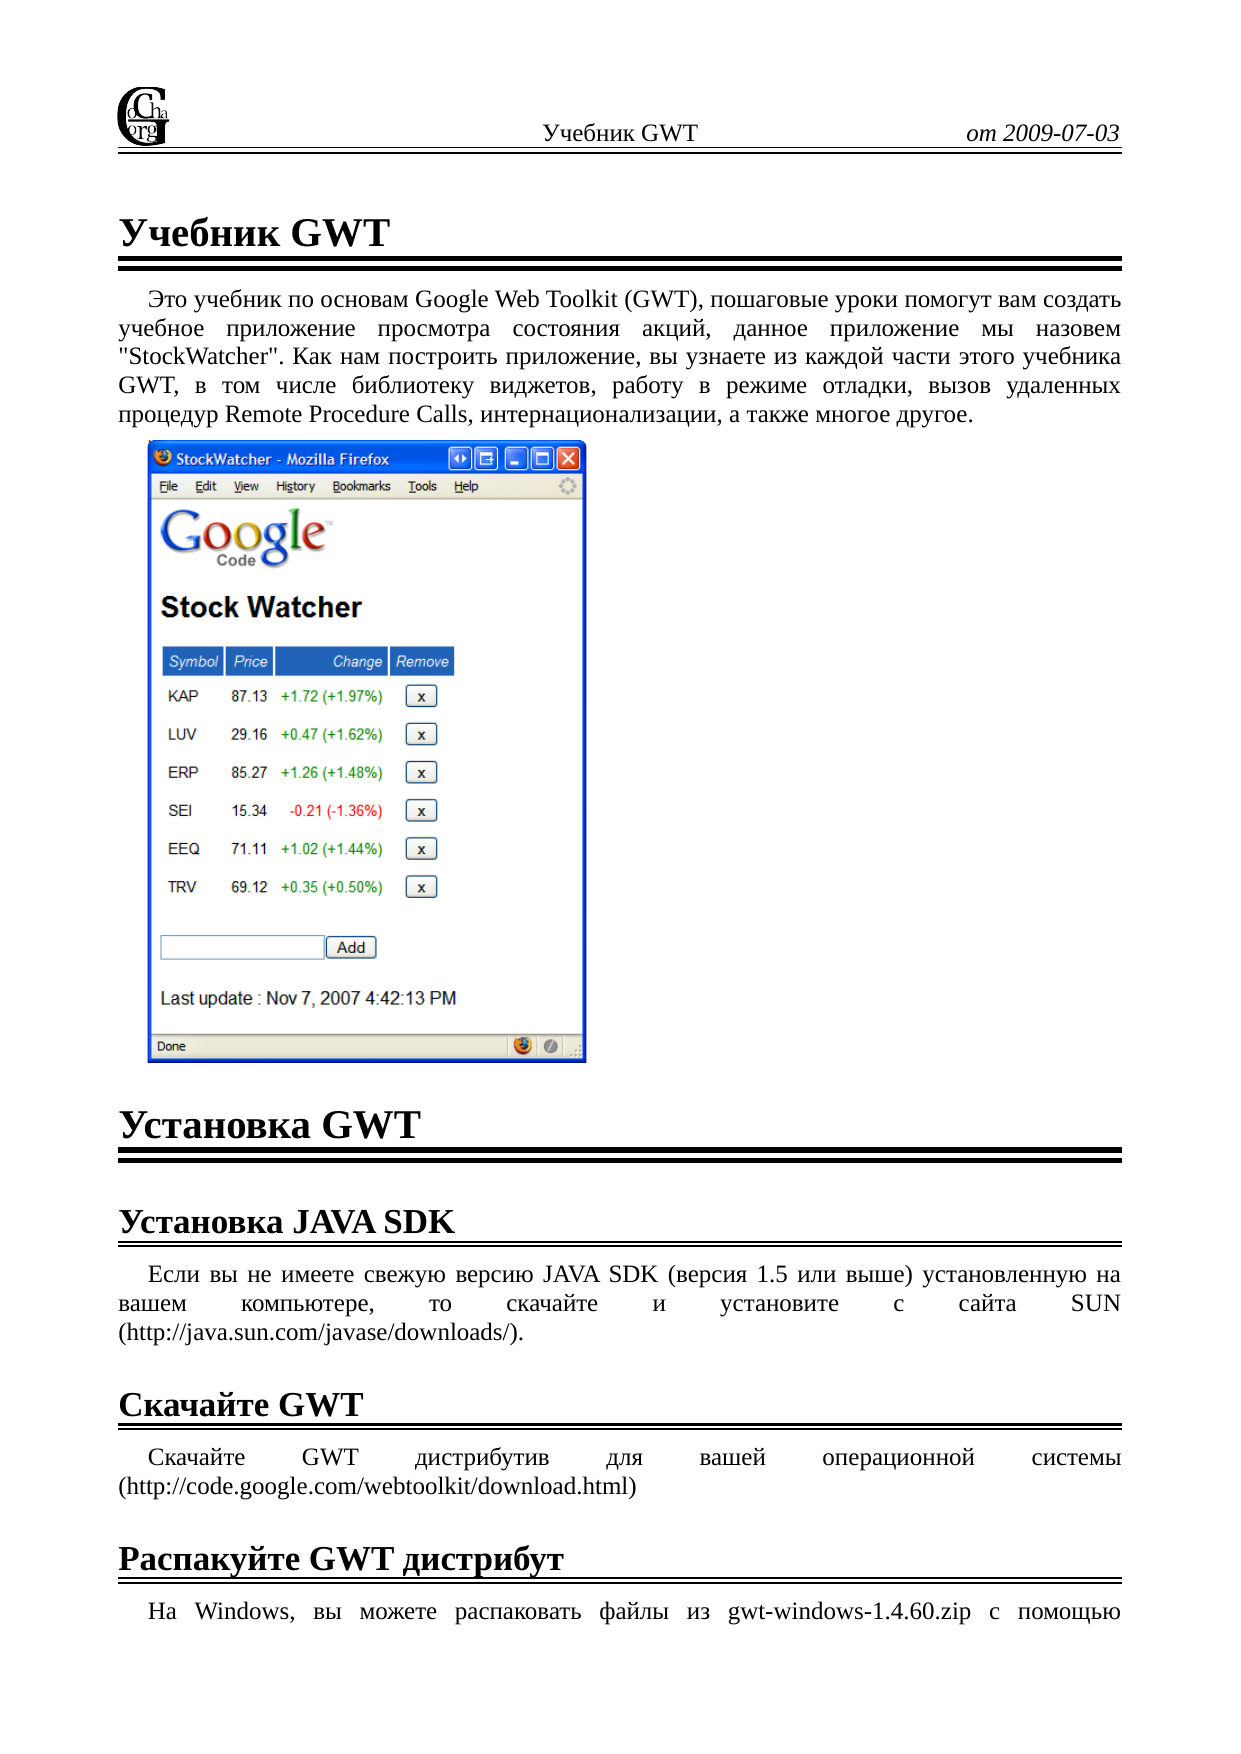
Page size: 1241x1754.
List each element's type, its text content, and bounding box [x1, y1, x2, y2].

picture [147, 440, 587, 1063]
text Если вы не имеете свежую версию JAVA SDK (версия 1.5 или выше) установленную на вашем компьютере, то скачайте и установите с сайта SUN (http://java.sun.com/javase/downloads/). [118, 1259, 1122, 1346]
subtitle Распакуйте GWT дистрибут [118, 1537, 1122, 1577]
text Скачайте GWT дистрибутив для вашей операционной системы (http://code.google.com/webtoolkit/download.html) [118, 1442, 1122, 1500]
subtitle Скачайте GWT [118, 1383, 1122, 1423]
subtitle [118, 261, 1122, 266]
picture [117, 87, 170, 146]
subtitle Установка JAVA SDK [118, 1201, 1122, 1241]
subtitle Установка GWT [118, 1101, 1122, 1147]
text Это учебник по основам Google Web Toolkit (GWT), пошаговые уроки помогут вам создать учебное приложение просмотра состояния акций, данное приложение мы назовем "StockWatcher". Как нам построить приложение, вы узнаете из каждой части этого учебника GWT, в том числе библиотеку виджетов, работу в режиме отладки, вызов удаленных процедур Remote Procedure Calls, интернационализации, а также многое другое. [118, 284, 1122, 428]
subtitle Учебник GWT [118, 209, 1122, 256]
text На Windows, вы можете распаковать файлы из gwt-windows-1.4.60.zip с помощью [118, 1596, 1122, 1625]
subtitle [118, 1153, 1122, 1158]
